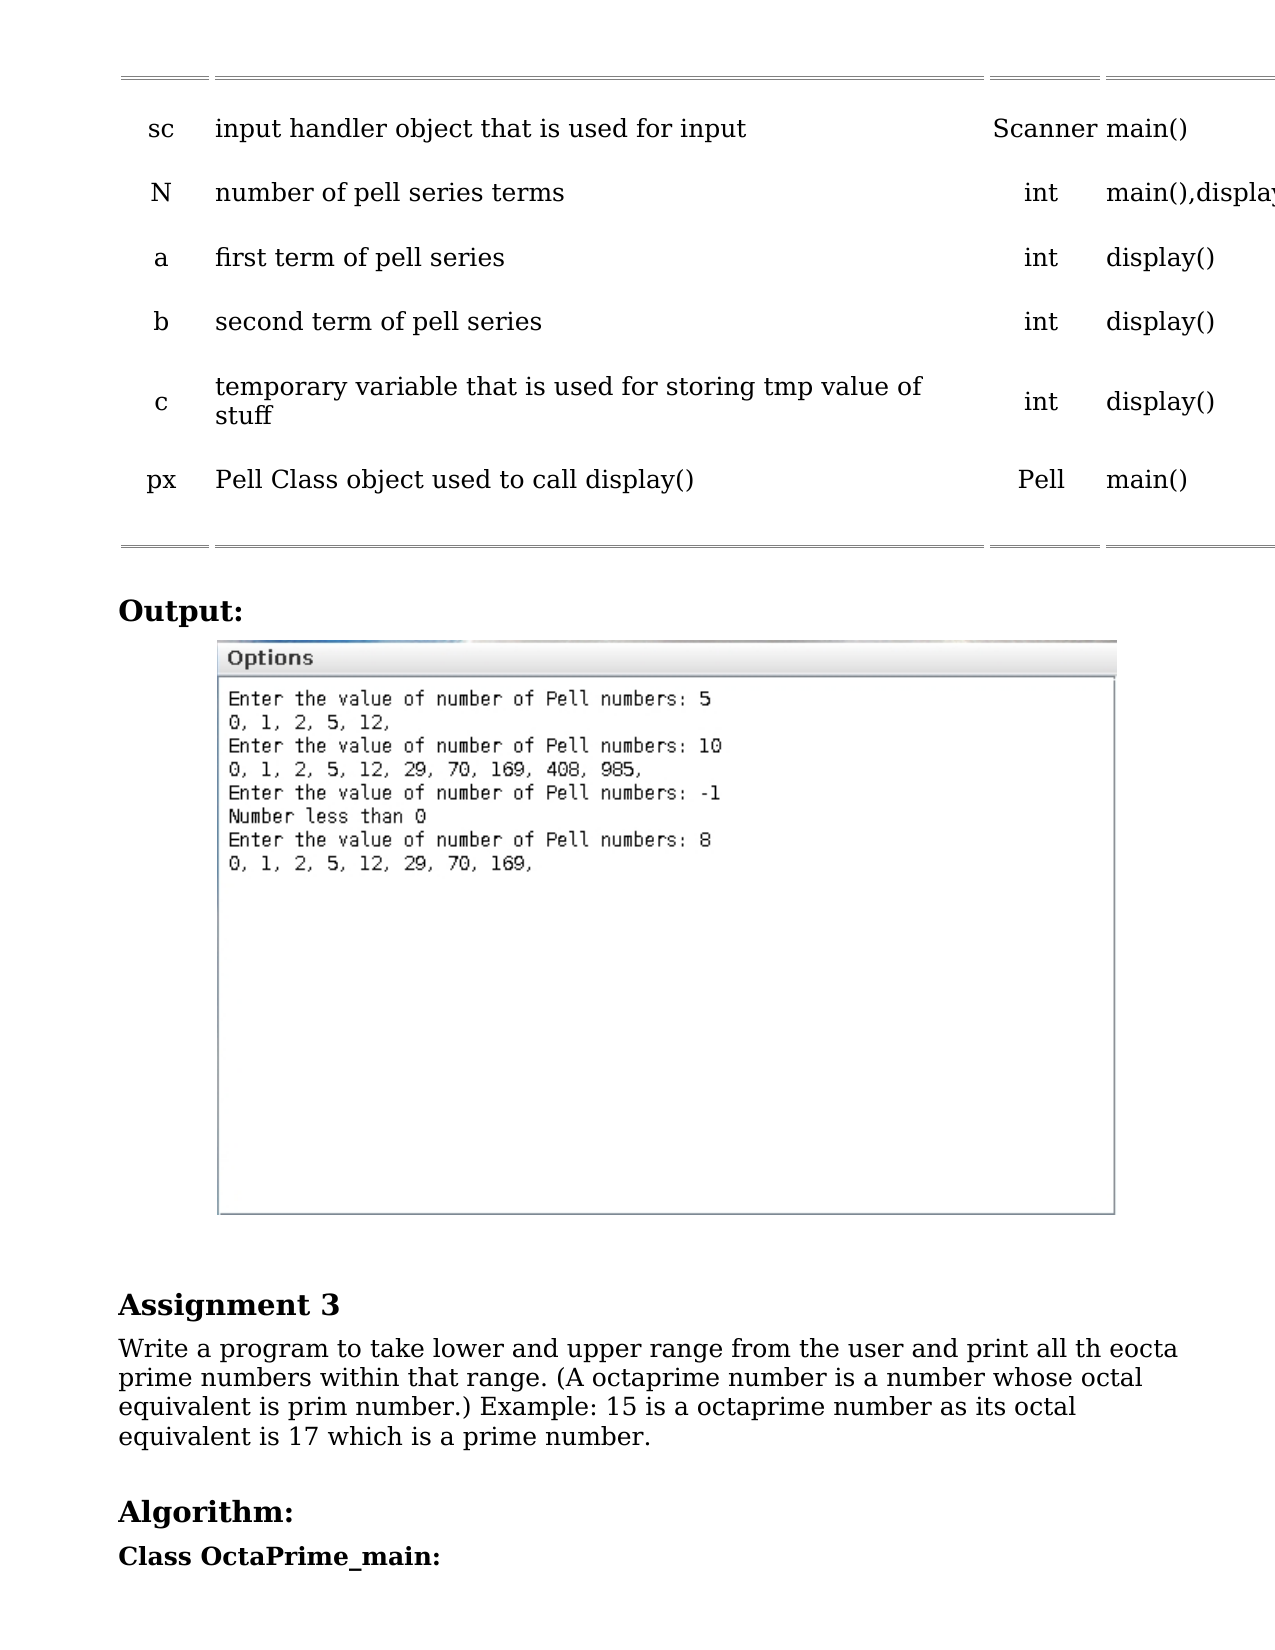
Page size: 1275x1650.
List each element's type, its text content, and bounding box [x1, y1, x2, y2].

table_cell int [987, 240, 1103, 305]
table_cell Pell Class object used to call display() [212, 463, 987, 527]
table_cell a [118, 240, 212, 305]
table_cell display() [1103, 240, 1275, 305]
subtitle Algorithm: [118, 1495, 1216, 1529]
table_cell [987, 527, 1103, 579]
table_cell [1103, 527, 1275, 579]
table_cell display() [1103, 305, 1275, 369]
table_cell sc [118, 111, 212, 176]
subtitle Output: [118, 594, 1216, 628]
table_cell [118, 59, 212, 111]
table_cell display() [1103, 369, 1275, 463]
picture [217, 640, 1117, 1215]
table_cell [1103, 59, 1275, 111]
table_cell int [987, 176, 1103, 240]
subtitle Assignment 3 [118, 1287, 1216, 1322]
table_cell main(),display() [1103, 176, 1275, 240]
table_cell int [987, 369, 1103, 463]
table_cell b [118, 305, 212, 369]
table_cell Pell [987, 463, 1103, 527]
table_cell N [118, 176, 212, 240]
table_cell Scanner [987, 111, 1103, 176]
table_cell main() [1103, 111, 1275, 176]
text Write a program to take lower and upper range from the user and print all th eocta prime numbers within that range. (A octaprime number is a number whose octal equivalent is prim number.) Example: 15 is a octaprime number as its octal equivalent is 17 which is a prime number. [118, 1334, 1216, 1451]
table_cell [212, 527, 987, 579]
table_cell c [118, 369, 212, 463]
table_cell [212, 59, 987, 111]
table_cell temporary variable that is used for storing tmp value of stuff [212, 369, 987, 463]
table_cell [118, 527, 212, 579]
table_cell px [118, 463, 212, 527]
table_cell first term of pell series [212, 240, 987, 305]
text Class OctaPrime_main: [118, 1542, 1216, 1571]
table_cell [987, 59, 1103, 111]
table_cell number of pell series terms [212, 176, 987, 240]
table_cell second term of pell series [212, 305, 987, 369]
table_cell int [987, 305, 1103, 369]
table_cell main() [1103, 463, 1275, 527]
table_cell input handler object that is used for input [212, 111, 987, 176]
